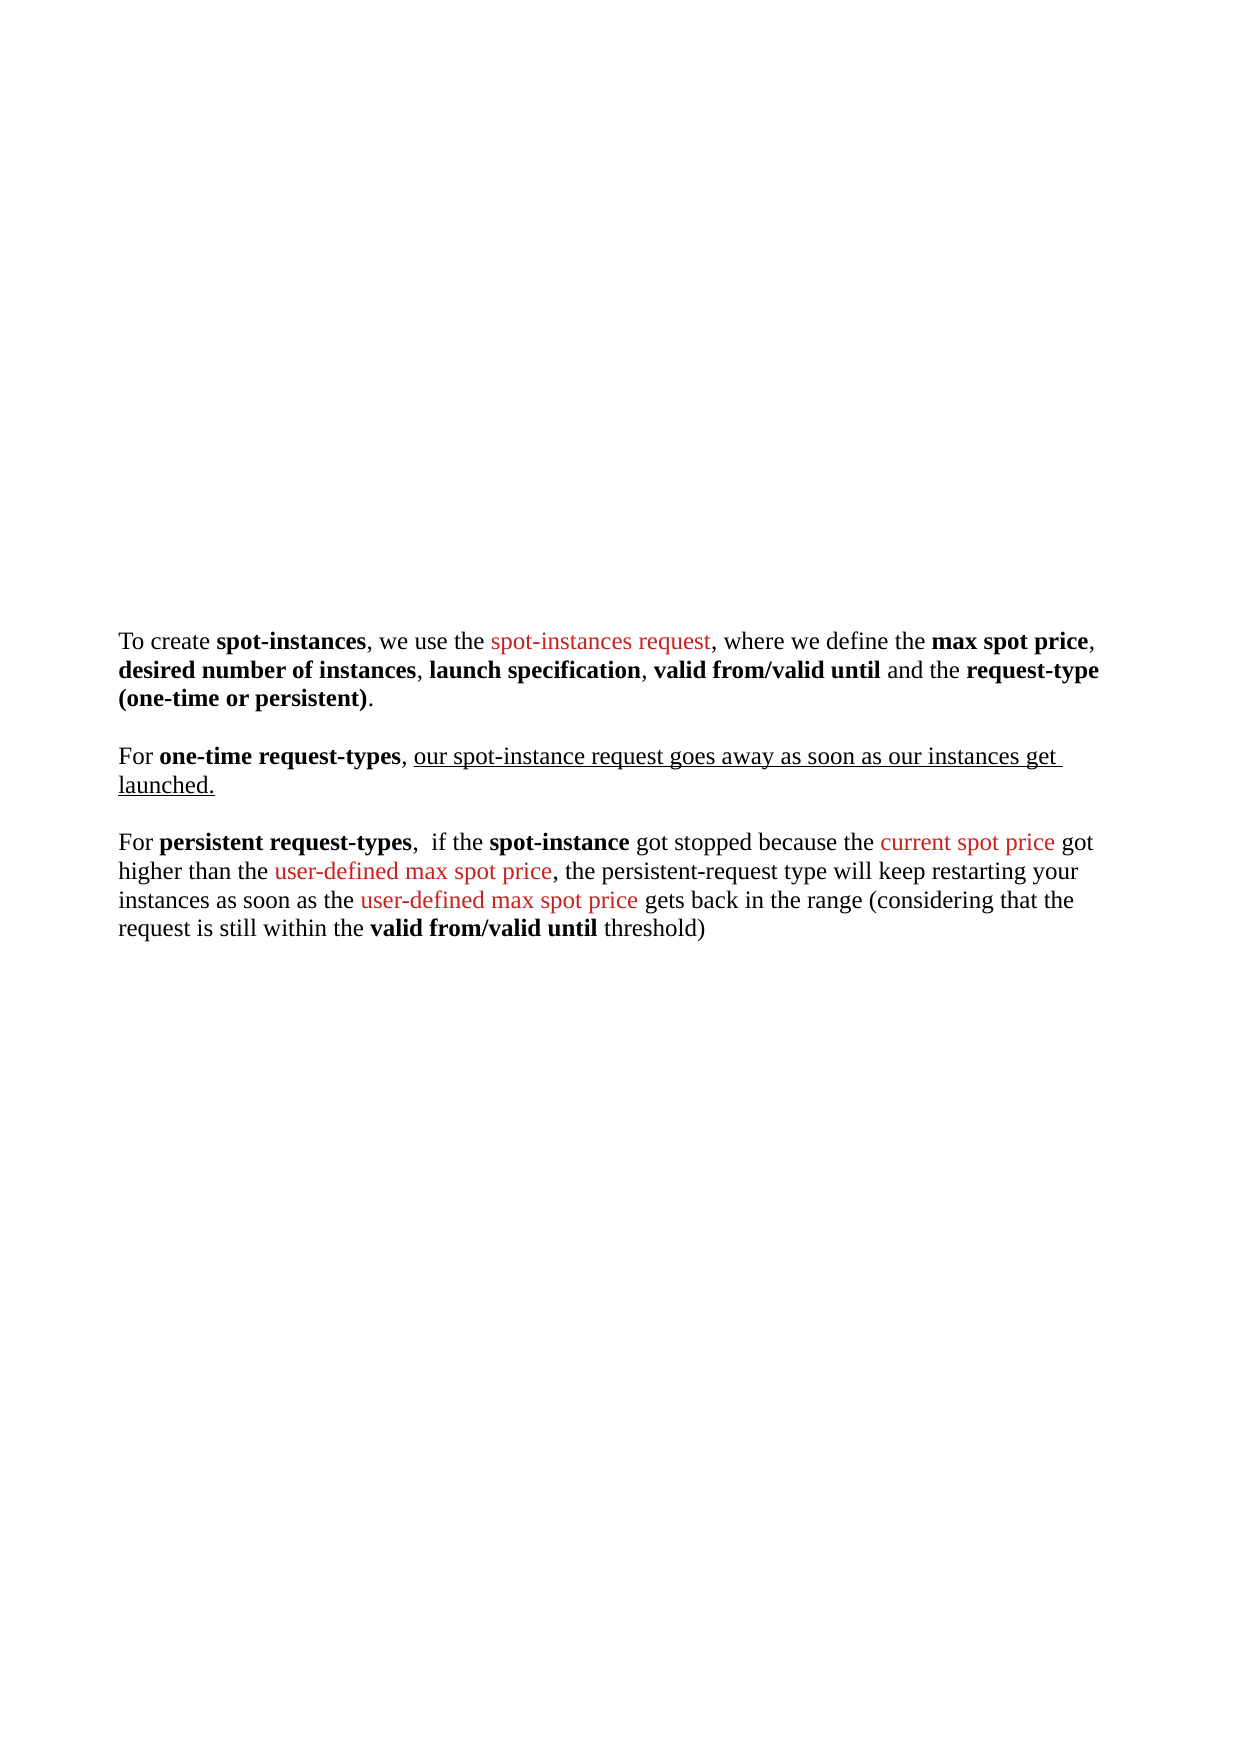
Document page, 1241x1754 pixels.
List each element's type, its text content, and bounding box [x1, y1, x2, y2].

text To create spot-instances, we use the spot-instances request, where we define the max spot price, desired number of instances, launch specification, valid from/valid until and the request-type (one-time or persistent). [118, 626, 1122, 712]
text For one-time request-types, our spot-instance request goes away as soon as our instances get launched. [118, 741, 1122, 798]
text For persistent request-types, if the spot-instance got stopped because the current spot price got higher than the user-defined max spot price, the persistent-request type will keep restarting your instances as soon as the user-defined max spot price gets back in the range (considering that the request is still within the valid from/valid until threshold) [118, 827, 1122, 942]
